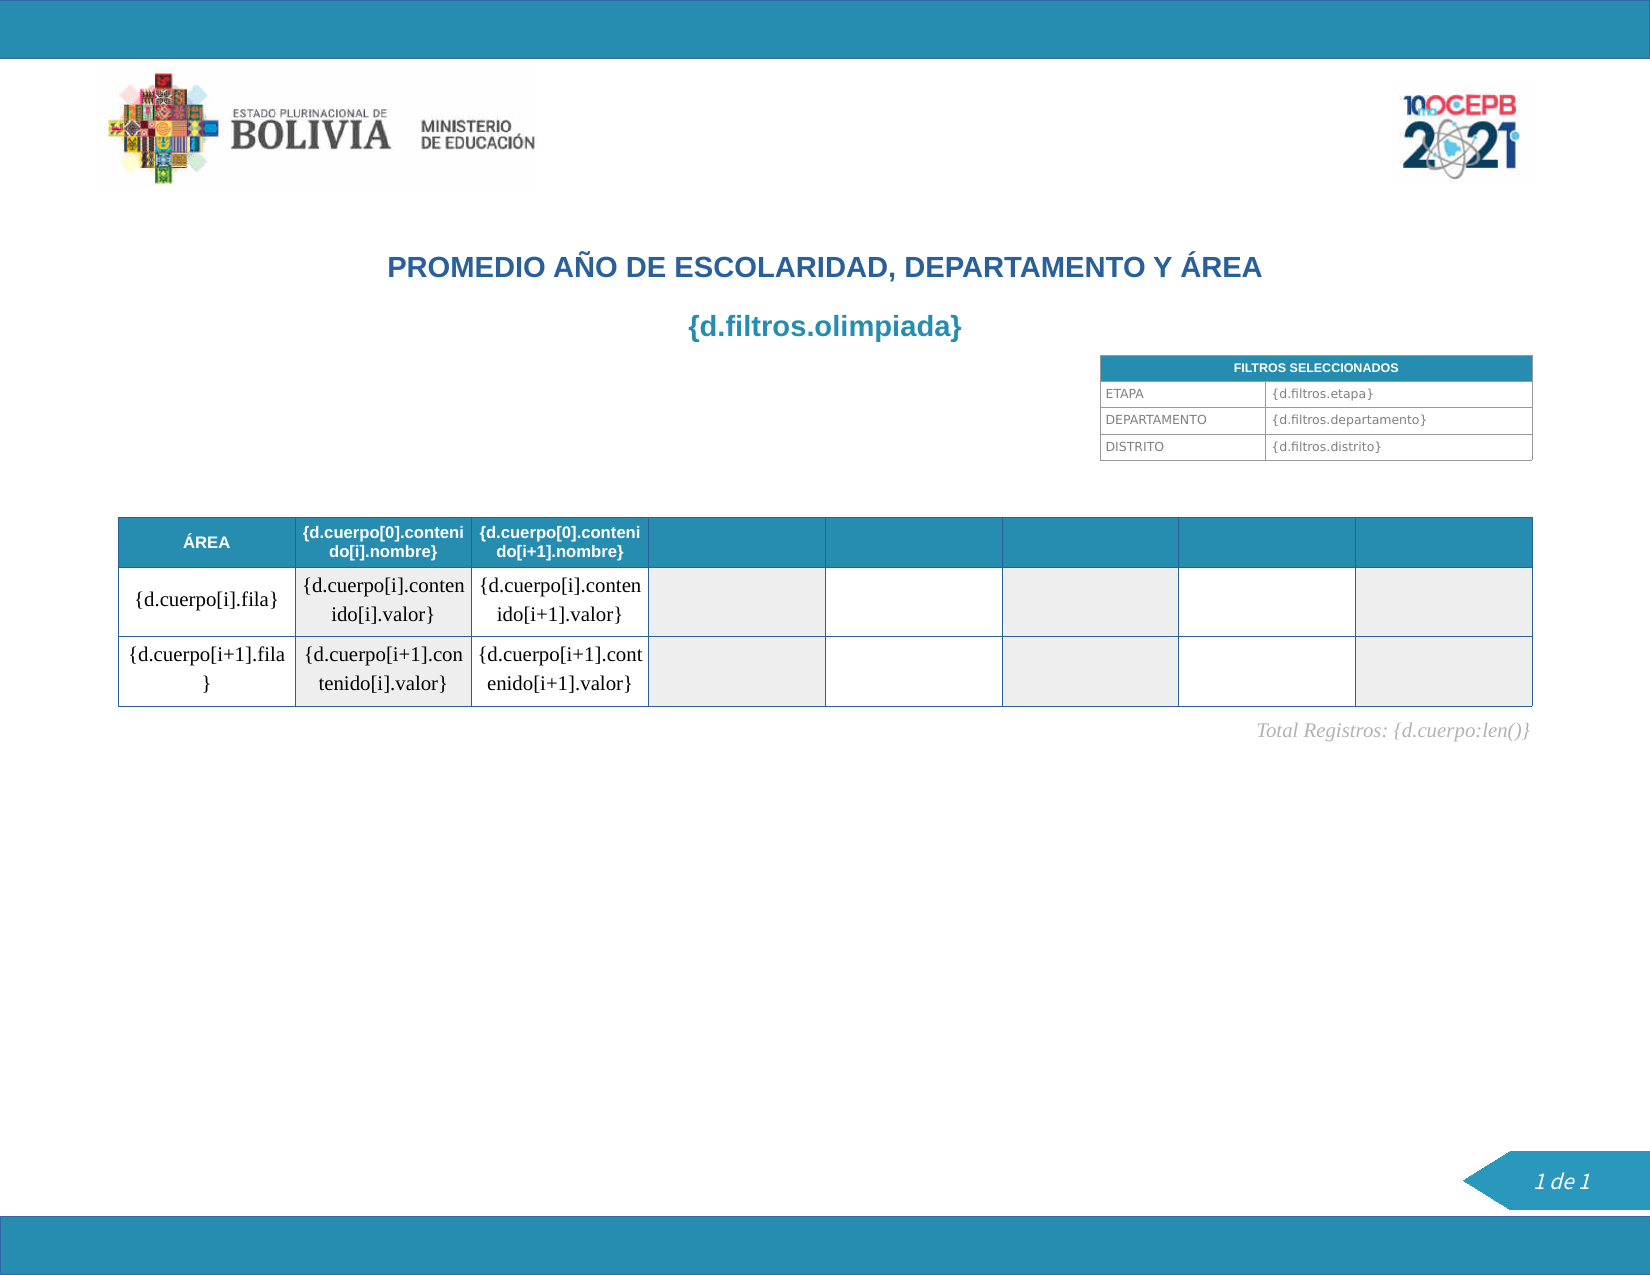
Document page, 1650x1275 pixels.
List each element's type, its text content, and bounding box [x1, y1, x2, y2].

table_cell [1003, 568, 1178, 636]
table_cell [1356, 568, 1532, 636]
table_cell [1356, 637, 1532, 706]
table_cell [649, 637, 825, 706]
table_header ÁREA [119, 518, 295, 567]
table_cell {d.cuerpo[i+1].fila} [119, 637, 295, 706]
table_cell DEPARTAMENTO [1101, 408, 1265, 433]
table_cell [1179, 568, 1355, 636]
table_cell [826, 568, 1002, 636]
table_header {d.cuerpo[0].contenido[i+1].nombre} [472, 518, 648, 567]
table_cell DISTRITO [1101, 435, 1265, 460]
picture [1391, 79, 1531, 184]
picture [98, 67, 538, 187]
table_cell {d.filtros.etapa} [1266, 382, 1532, 407]
table_cell {d.cuerpo[i].contenido[i+1].valor} [472, 568, 648, 636]
table_cell {d.filtros.departamento} [1266, 408, 1532, 433]
table_header {d.cuerpo[0].contenido[i].nombre} [296, 518, 471, 567]
table_header [1356, 518, 1532, 567]
table_cell ETAPA [1101, 382, 1265, 407]
table_cell [1003, 637, 1178, 706]
table_cell {d.cuerpo[i+1].contenido[i].valor} [296, 637, 471, 706]
table_cell [649, 568, 825, 636]
table_header [1179, 518, 1355, 567]
table_header [826, 518, 1002, 567]
table_cell {d.filtros.distrito} [1266, 435, 1532, 460]
table_header [649, 518, 825, 567]
table_header FILTROS SELECCIONADOS [1101, 356, 1532, 381]
table_cell {d.cuerpo[i].contenido[i].valor} [296, 568, 471, 636]
table_header [1003, 518, 1178, 567]
table_cell [826, 637, 1002, 706]
table_cell {d.cuerpo[i].fila} [119, 568, 295, 636]
table_cell [1179, 637, 1355, 706]
text PROMEDIO AÑO DE ESCOLARIDAD, DEPARTAMENTO Y ÁREA [118, 250, 1532, 283]
table_cell {d.cuerpo[i+1].contenido[i+1].valor} [472, 637, 648, 706]
text Total Registros: {d.cuerpo:len()} [118, 718, 1532, 742]
subtitle {d.filtros.olimpiada} [118, 309, 1532, 343]
